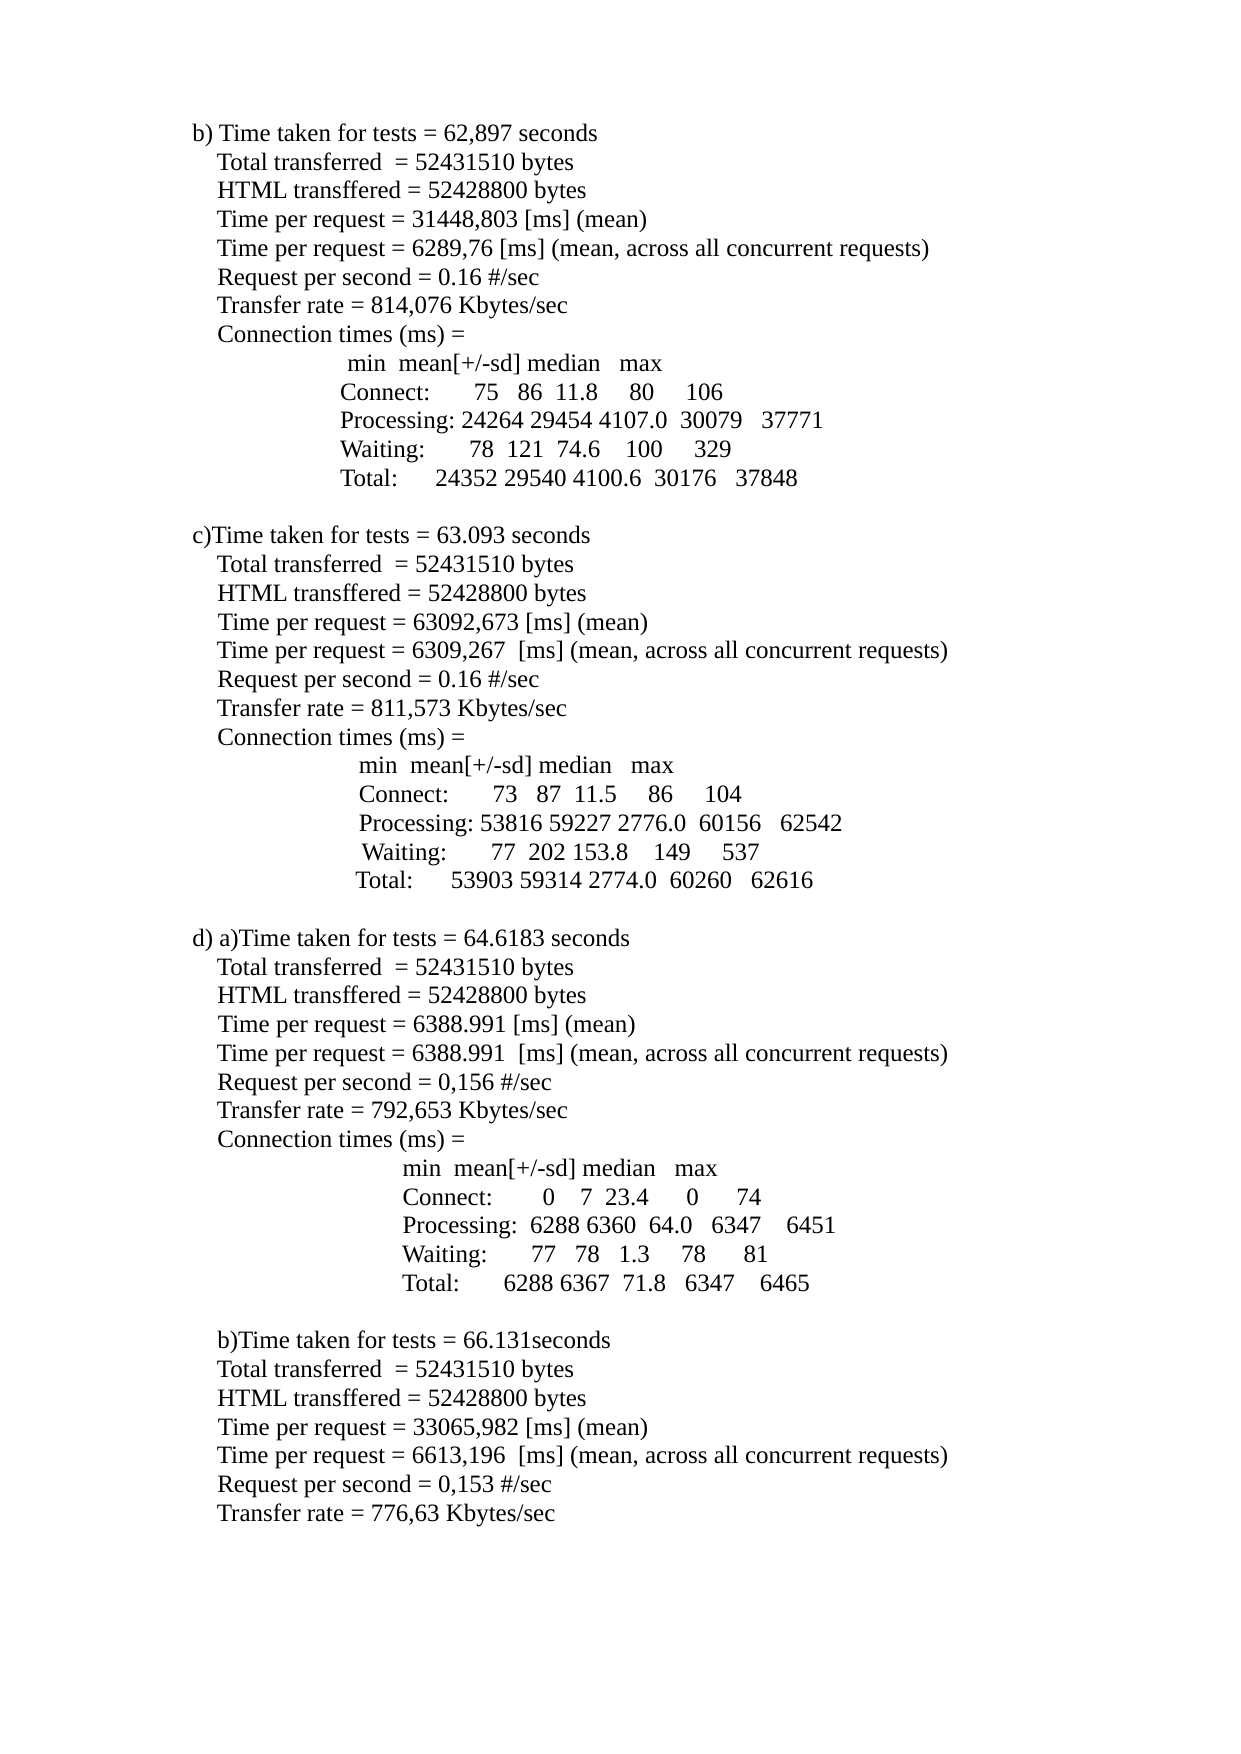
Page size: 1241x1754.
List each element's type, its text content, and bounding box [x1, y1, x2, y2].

text Waiting: 78 121 74.6 100 329 [118, 434, 1122, 463]
text Total transferred = 52431510 bytes [118, 147, 1122, 176]
text Transfer rate = 814,076 Kbytes/sec [118, 291, 1122, 319]
text Total: 24352 29540 4100.6 30176 37848 [118, 463, 1122, 492]
text Request per second = 0.16 #/sec [118, 664, 1122, 693]
text Time per request = 6388.991 [ms] (mean) [118, 1009, 1122, 1038]
text HTML transffered = 52428800 bytes [118, 176, 1122, 204]
text Total: 6288 6367 71.8 6347 6465 [118, 1268, 1122, 1297]
text Waiting: 77 202 153.8 149 537 [118, 837, 1122, 866]
text min mean[+/-sd] median max [118, 751, 1122, 779]
text Processing: 24264 29454 4107.0 30079 37771 [118, 406, 1122, 434]
text Waiting: 77 78 1.3 78 81 [118, 1239, 1122, 1268]
text Processing: 6288 6360 64.0 6347 6451 [118, 1211, 1122, 1239]
text Transfer rate = 811,573 Kbytes/sec [118, 693, 1122, 722]
text min mean[+/-sd] median max [118, 348, 1122, 377]
text c)Time taken for tests = 63.093 seconds [118, 521, 1122, 549]
text Transfer rate = 792,653 Kbytes/sec [118, 1096, 1122, 1124]
text Transfer rate = 776,63 Kbytes/sec [118, 1498, 1122, 1527]
text d) a)Time taken for tests = 64.6183 seconds [118, 923, 1122, 952]
text Total transferred = 52431510 bytes [118, 952, 1122, 981]
text b)Time taken for tests = 66.131seconds [118, 1326, 1122, 1354]
text Time per request = 6388.991 [ms] (mean, across all concurrent requests) [118, 1038, 1122, 1067]
text min mean[+/-sd] median max [118, 1153, 1122, 1182]
text Connect: 0 7 23.4 0 74 [118, 1182, 1122, 1211]
text Time per request = 31448,803 [ms] (mean) [118, 204, 1122, 233]
text Total transferred = 52431510 bytes [118, 549, 1122, 578]
text Request per second = 0,156 #/sec [118, 1067, 1122, 1096]
text Total transferred = 52431510 bytes [118, 1354, 1122, 1383]
text HTML transffered = 52428800 bytes [118, 981, 1122, 1009]
text Connection times (ms) = [118, 1124, 1122, 1153]
text Request per second = 0,153 #/sec [118, 1469, 1122, 1498]
text Connection times (ms) = [118, 319, 1122, 348]
text b) Time taken for tests = 62,897 seconds [118, 118, 1122, 147]
text Connection times (ms) = [118, 722, 1122, 751]
text Time per request = 33065,982 [ms] (mean) [118, 1412, 1122, 1441]
text Time per request = 6613,196 [ms] (mean, across all concurrent requests) [118, 1441, 1122, 1469]
text Connect: 73 87 11.5 86 104 [118, 779, 1122, 808]
text HTML transffered = 52428800 bytes [118, 1383, 1122, 1412]
text Time per request = 6289,76 [ms] (mean, across all concurrent requests) [118, 233, 1122, 262]
text Request per second = 0.16 #/sec [118, 262, 1122, 291]
text Connect: 75 86 11.8 80 106 [118, 377, 1122, 406]
text Total: 53903 59314 2774.0 60260 62616 [118, 866, 1122, 894]
text Time per request = 6309,267 [ms] (mean, across all concurrent requests) [118, 636, 1122, 664]
text Processing: 53816 59227 2776.0 60156 62542 [118, 808, 1122, 837]
text HTML transffered = 52428800 bytes [118, 578, 1122, 607]
text Time per request = 63092,673 [ms] (mean) [118, 607, 1122, 636]
